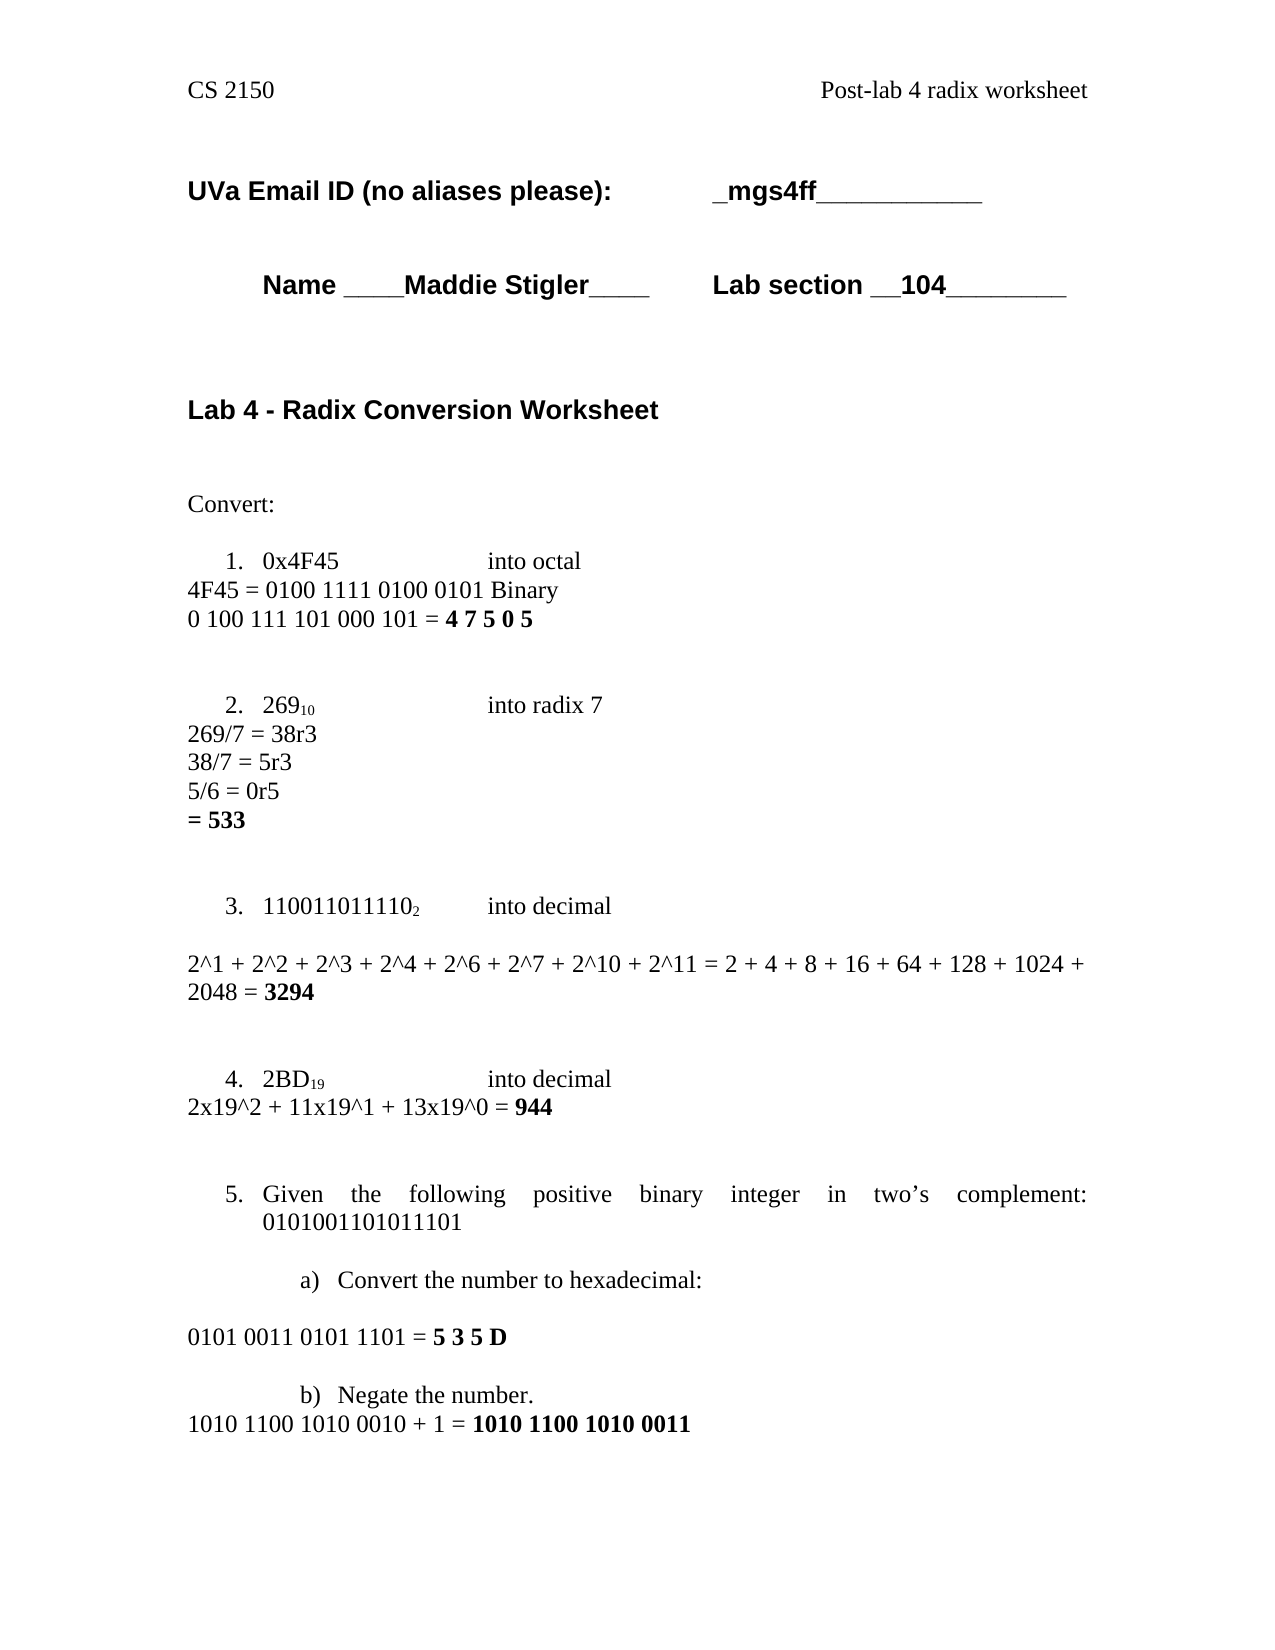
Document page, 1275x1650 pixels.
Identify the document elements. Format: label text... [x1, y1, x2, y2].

subtitle UVa Email ID (no aliases please): _mgs4ff___________ [187, 175, 1087, 206]
list Negate the number. [300, 1380, 1087, 1409]
text 0101 0011 0101 1101 = 5 3 5 D [187, 1322, 1087, 1351]
text Convert: [187, 489, 1087, 517]
text 1010 1100 1010 0010 + 1 = 1010 1100 1010 0011 [187, 1409, 1087, 1437]
text 0 100 111 101 000 101 = 4 7 5 0 5 [187, 604, 1087, 632]
text = 533 [187, 805, 1087, 834]
text 2x19^2 + 11x19^1 + 13x19^0 = 944 [187, 1092, 1087, 1121]
subtitle Name ____Maddie Stigler____ Lab section __104________ [187, 237, 1087, 300]
list 1100110111102 into decimal [225, 891, 1087, 920]
text 2^1 + 2^2 + 2^3 + 2^4 + 2^6 + 2^7 + 2^10 + 2^11 = 2 + 4 + 8 + 16 + 64 + 128 + 1024 + 2048 = 3294 [187, 920, 1087, 1006]
list 2BD19 into decimal [225, 1064, 1087, 1092]
list Convert the number to hexadecimal: [300, 1265, 1087, 1294]
text 38/7 = 5r3 [187, 747, 1087, 776]
list 0x4F45 into octal [225, 546, 1087, 575]
subtitle Lab 4 - Radix Conversion Worksheet [187, 394, 1087, 425]
list Given the following positive binary integer in two’s complement: 0101001101011101 [225, 1179, 1087, 1236]
list 26910 into radix 7 [225, 690, 1087, 719]
text 4F45 = 0100 1111 0100 0101 Binary [187, 575, 1087, 604]
text 269/7 = 38r3 [187, 719, 1087, 747]
text 5/6 = 0r5 [187, 776, 1087, 805]
